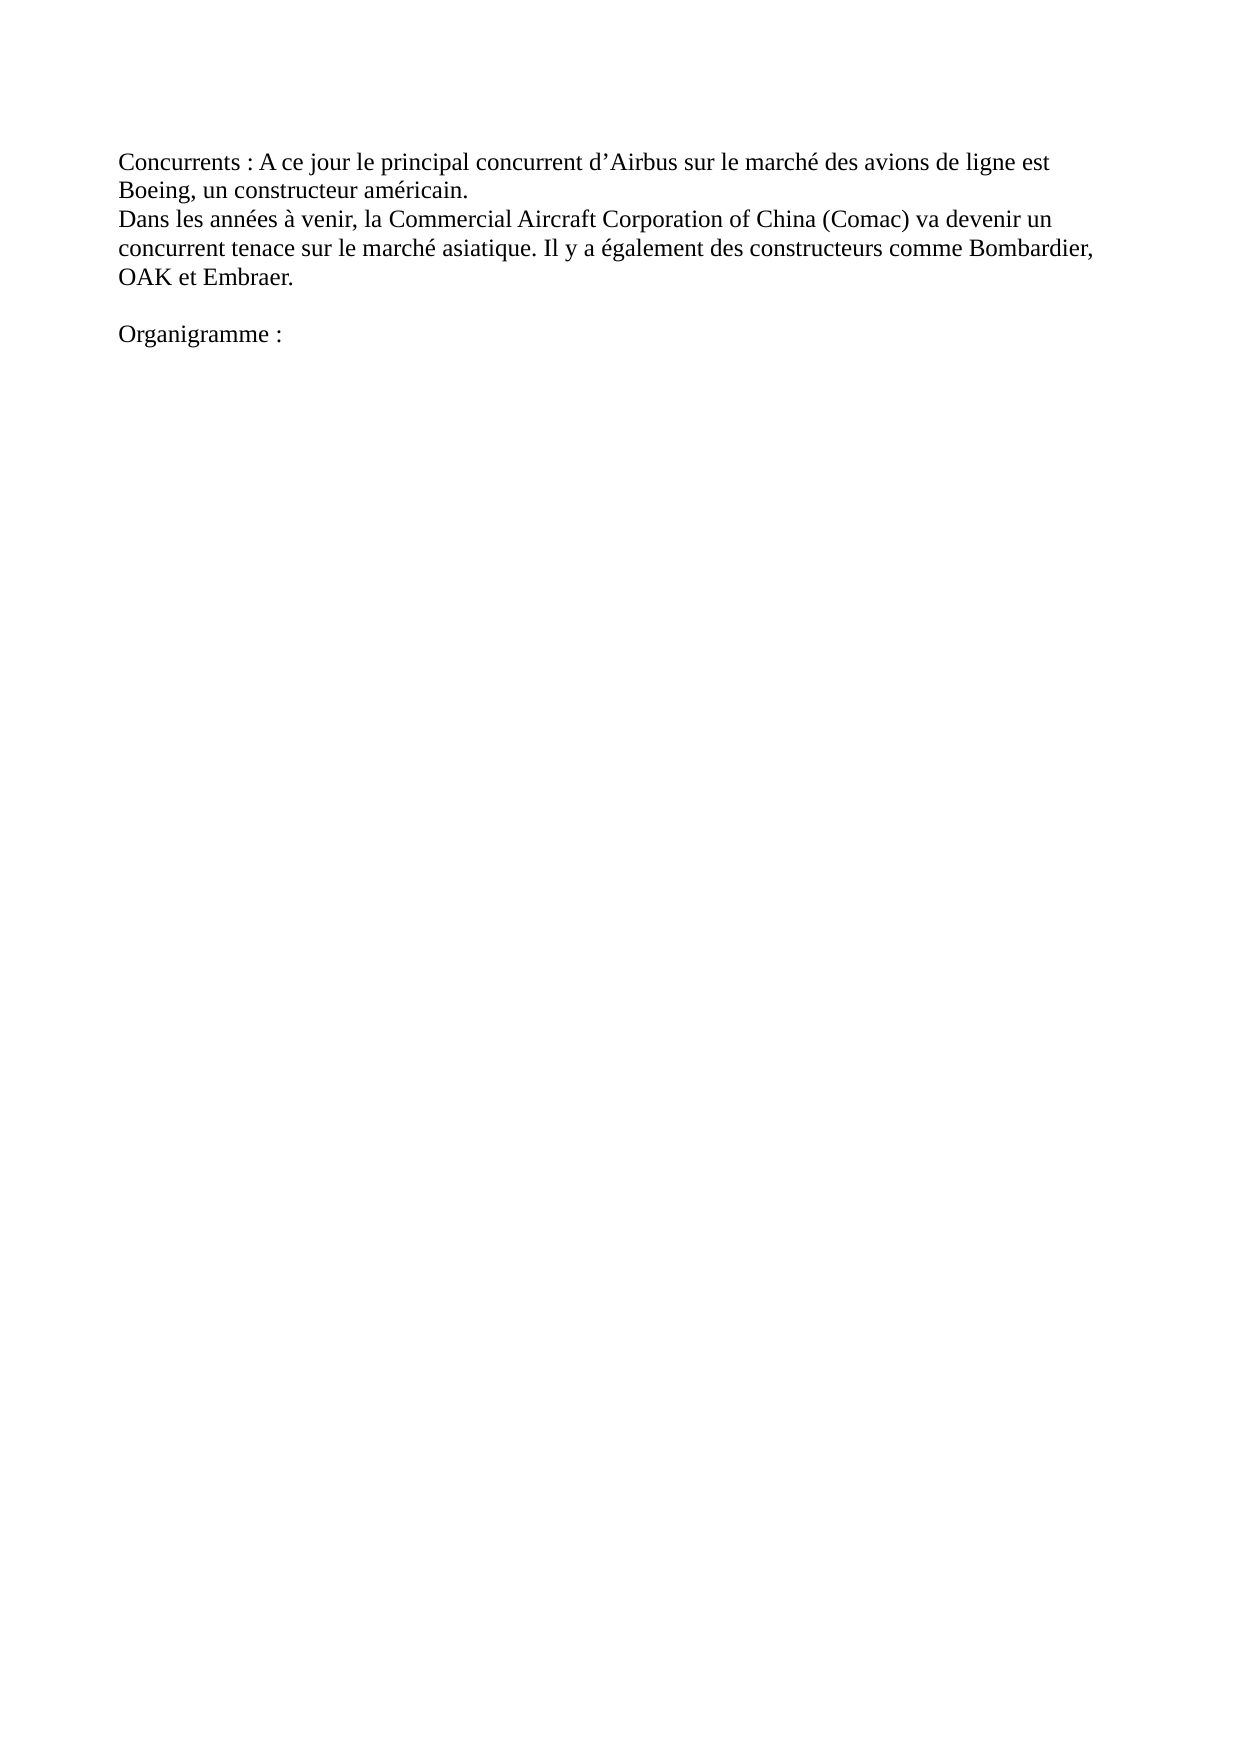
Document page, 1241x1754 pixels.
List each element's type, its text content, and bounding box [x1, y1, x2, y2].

text Organigramme : [118, 319, 1122, 348]
text Dans les années à venir, la Commercial Aircraft Corporation of China (Comac) va devenir un concurrent tenace sur le marché asiatique. Il y a également des constructeurs comme Bombardier, OAK et Embraer. [118, 204, 1122, 291]
text Concurrents : A ce jour le principal concurrent d’Airbus sur le marché des avions de ligne est Boeing, un constructeur américain. [118, 147, 1122, 204]
